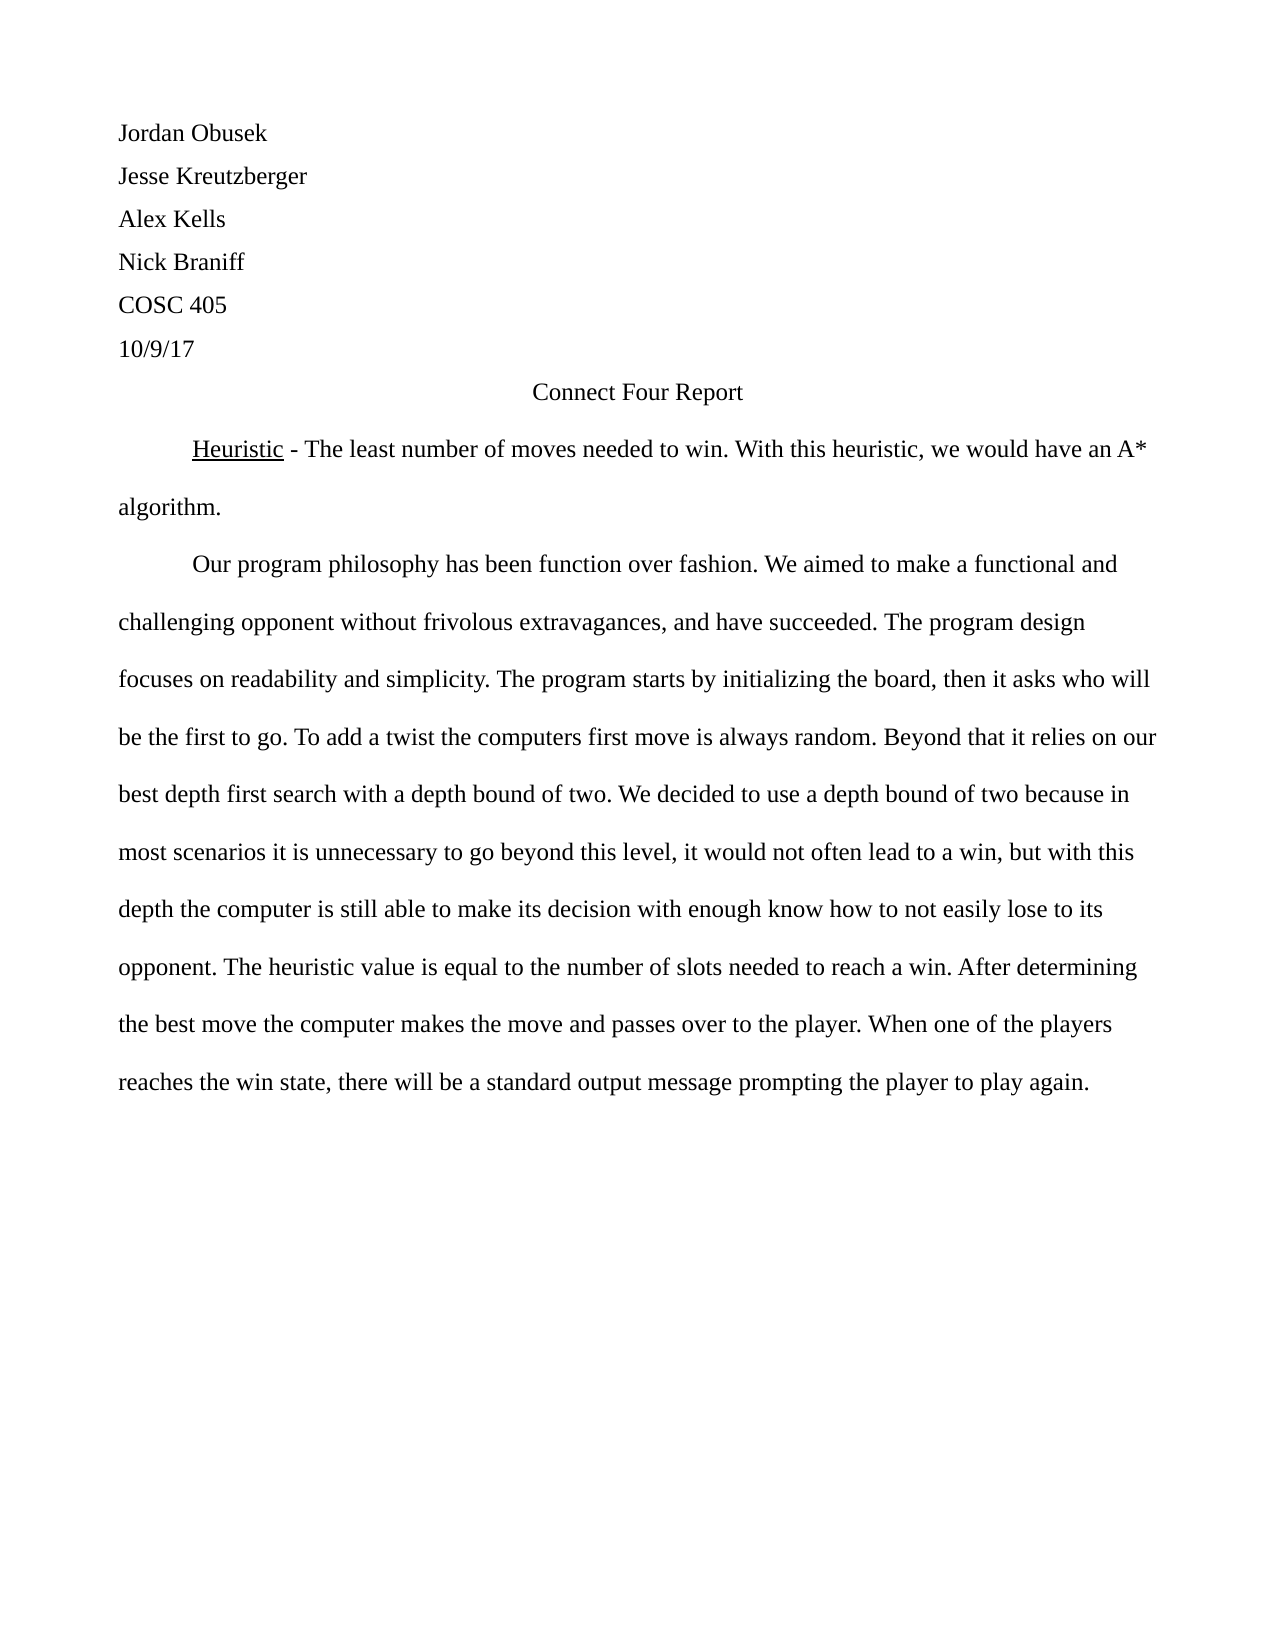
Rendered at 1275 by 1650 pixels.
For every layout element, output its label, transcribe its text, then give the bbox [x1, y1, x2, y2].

text Alex Kells [118, 204, 1157, 233]
text Our program philosophy has been function over fashion. We aimed to make a functional and challenging opponent without frivolous extravagances, and have succeeded. The program design focuses on readability and simplicity. The program starts by initializing the board, then it asks who will be the first to go. To add a twist the computers first move is always random. Beyond that it relies on our best depth first search with a depth bound of two. We decided to use a depth bound of two because in most scenarios it is unnecessary to go beyond this level, it would not often lead to a win, but with this depth the computer is still able to make its decision with enough know how to not easily lose to its opponent. The heuristic value is equal to the number of slots needed to reach a win. After determining the best move the computer makes the move and passes over to the player. When one of the players reaches the win state, there will be a standard output message prompting the player to play again. [118, 549, 1157, 1096]
text Jordan Obusek [118, 118, 1157, 147]
text COSC 405 [118, 291, 1157, 319]
text Jesse Kreutzberger [118, 161, 1157, 190]
text Heuristic - The least number of moves needed to win. With this heuristic, we would have an A* algorithm. [118, 434, 1157, 521]
text Nick Braniff [118, 247, 1157, 276]
text Connect Four Report [118, 377, 1157, 406]
text 10/9/17 [118, 334, 1157, 362]
